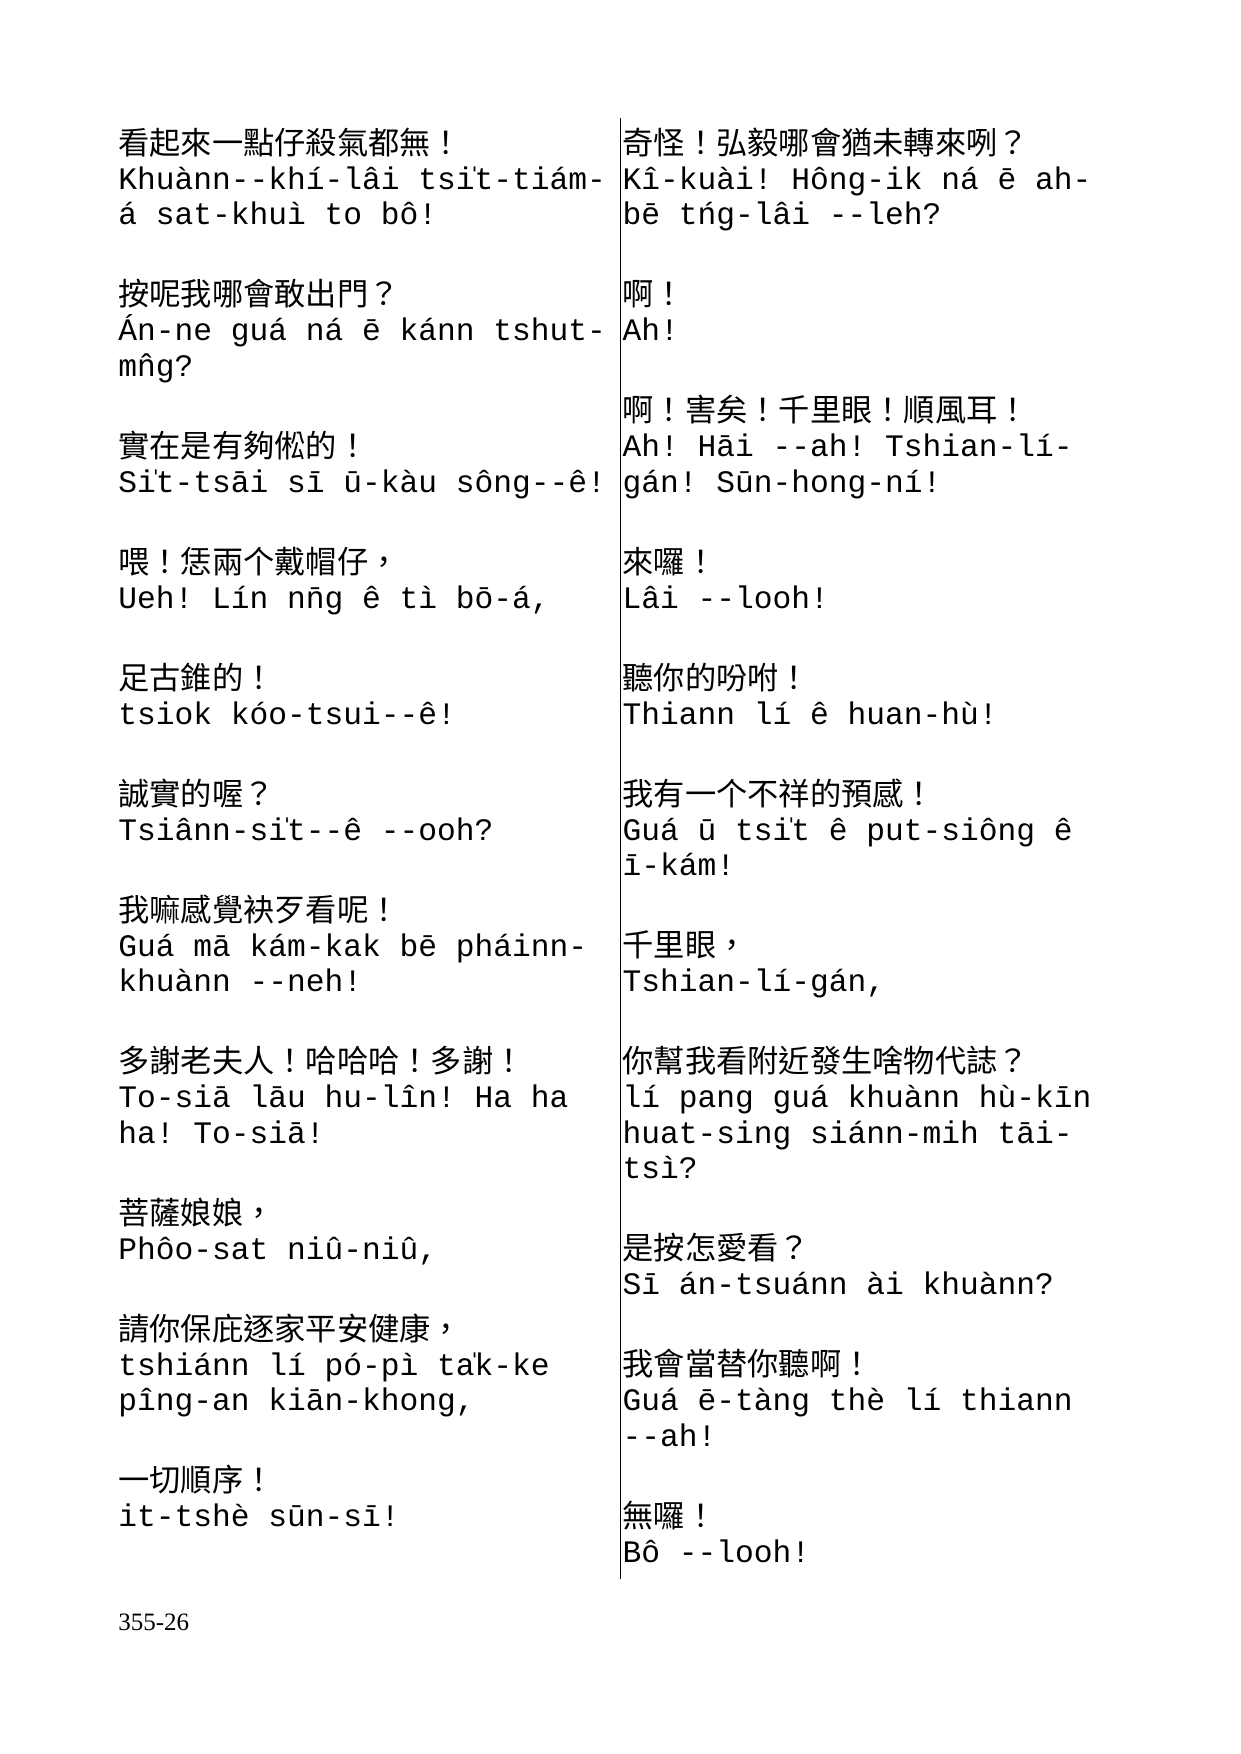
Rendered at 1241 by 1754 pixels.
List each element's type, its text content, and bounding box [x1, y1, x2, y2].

text 啊！ [622, 269, 1122, 315]
text 菩薩娘娘， [118, 1188, 618, 1233]
text 按呢我哪會敢出門？ [118, 269, 618, 315]
text Ah! [622, 315, 1122, 350]
text tsiok kóo-tsui--ê! [118, 698, 618, 734]
text 你幫我看附近發生啥物代誌？ [622, 1037, 1122, 1082]
text Bô --looh! [622, 1536, 1122, 1572]
text Ah! Hāi --ah! Tshian-lí-gán! Sūn-hong-ní! [622, 431, 1122, 502]
text Guá ū tsi̍t ê put-siông ê ī-kám! [622, 814, 1122, 885]
text Kî-kuài! Hông-ik ná ē ah-bē tńg-lâi --leh? [622, 163, 1122, 234]
text Sī án-tsuánn ài khuànn? [622, 1269, 1122, 1304]
text 請你保庇逐家平安健康， [118, 1304, 618, 1349]
text 實在是有夠倯的！ [118, 421, 618, 466]
text 看起來一點仔殺氣都無！ [118, 118, 618, 163]
text 來囉！ [622, 537, 1122, 582]
text lí pang guá khuànn hù-kīn huat-sing siánn-mih tāi-tsì? [622, 1082, 1122, 1188]
text Guá mā kám-kak bē pháinn-khuànn --neh! [118, 930, 618, 1001]
text it-tshè sūn-sī! [118, 1501, 618, 1536]
text Tshian-lí-gán, [622, 966, 1122, 1001]
text 無囉！ [622, 1491, 1122, 1536]
text 千里眼， [622, 921, 1122, 966]
text To-siā lāu hu-lîn! Ha ha ha! To-siā! [118, 1082, 618, 1153]
text 我嘛感覺袂歹看呢！ [118, 885, 618, 930]
text Phôo-sat niû-niû, [118, 1233, 618, 1269]
text Khuànn--khí-lâi tsi̍t-tiám-á sat-khuì to bô! [118, 163, 618, 234]
text 誠實的喔？ [118, 769, 618, 814]
text 喂！恁兩个戴帽仔， [118, 537, 618, 582]
text 多謝老夫人！哈哈哈！多謝！ [118, 1037, 618, 1082]
text Si̍t-tsāi sī ū-kàu sông--ê! [118, 466, 618, 502]
text Ueh! Lín nn̄g ê tì bō-á, [118, 582, 618, 618]
text 我有一个不祥的預感！ [622, 769, 1122, 814]
text Tsiânn-si̍t--ê --ooh? [118, 814, 618, 850]
text Lâi --looh! [622, 582, 1122, 618]
text 啊！害矣！千里眼！順風耳！ [622, 386, 1122, 431]
text 是按怎愛看？ [622, 1223, 1122, 1269]
text 我會當替你聽啊！ [622, 1339, 1122, 1385]
text Guá ē-tàng thè lí thiann --ah! [622, 1385, 1122, 1456]
text 足古錐的！ [118, 653, 618, 698]
text Án-ne guá ná ē kánn tshut-mn̂g? [118, 315, 618, 386]
text 聽你的吩咐！ [622, 653, 1122, 698]
text 一切順序！ [118, 1456, 618, 1501]
text Thiann lí ê huan-hù! [622, 698, 1122, 734]
text 奇怪！弘毅哪會猶未轉來咧？ [622, 118, 1122, 163]
text tshiánn lí pó-pì ta̍k-ke pîng-an kiān-khong, [118, 1349, 618, 1420]
